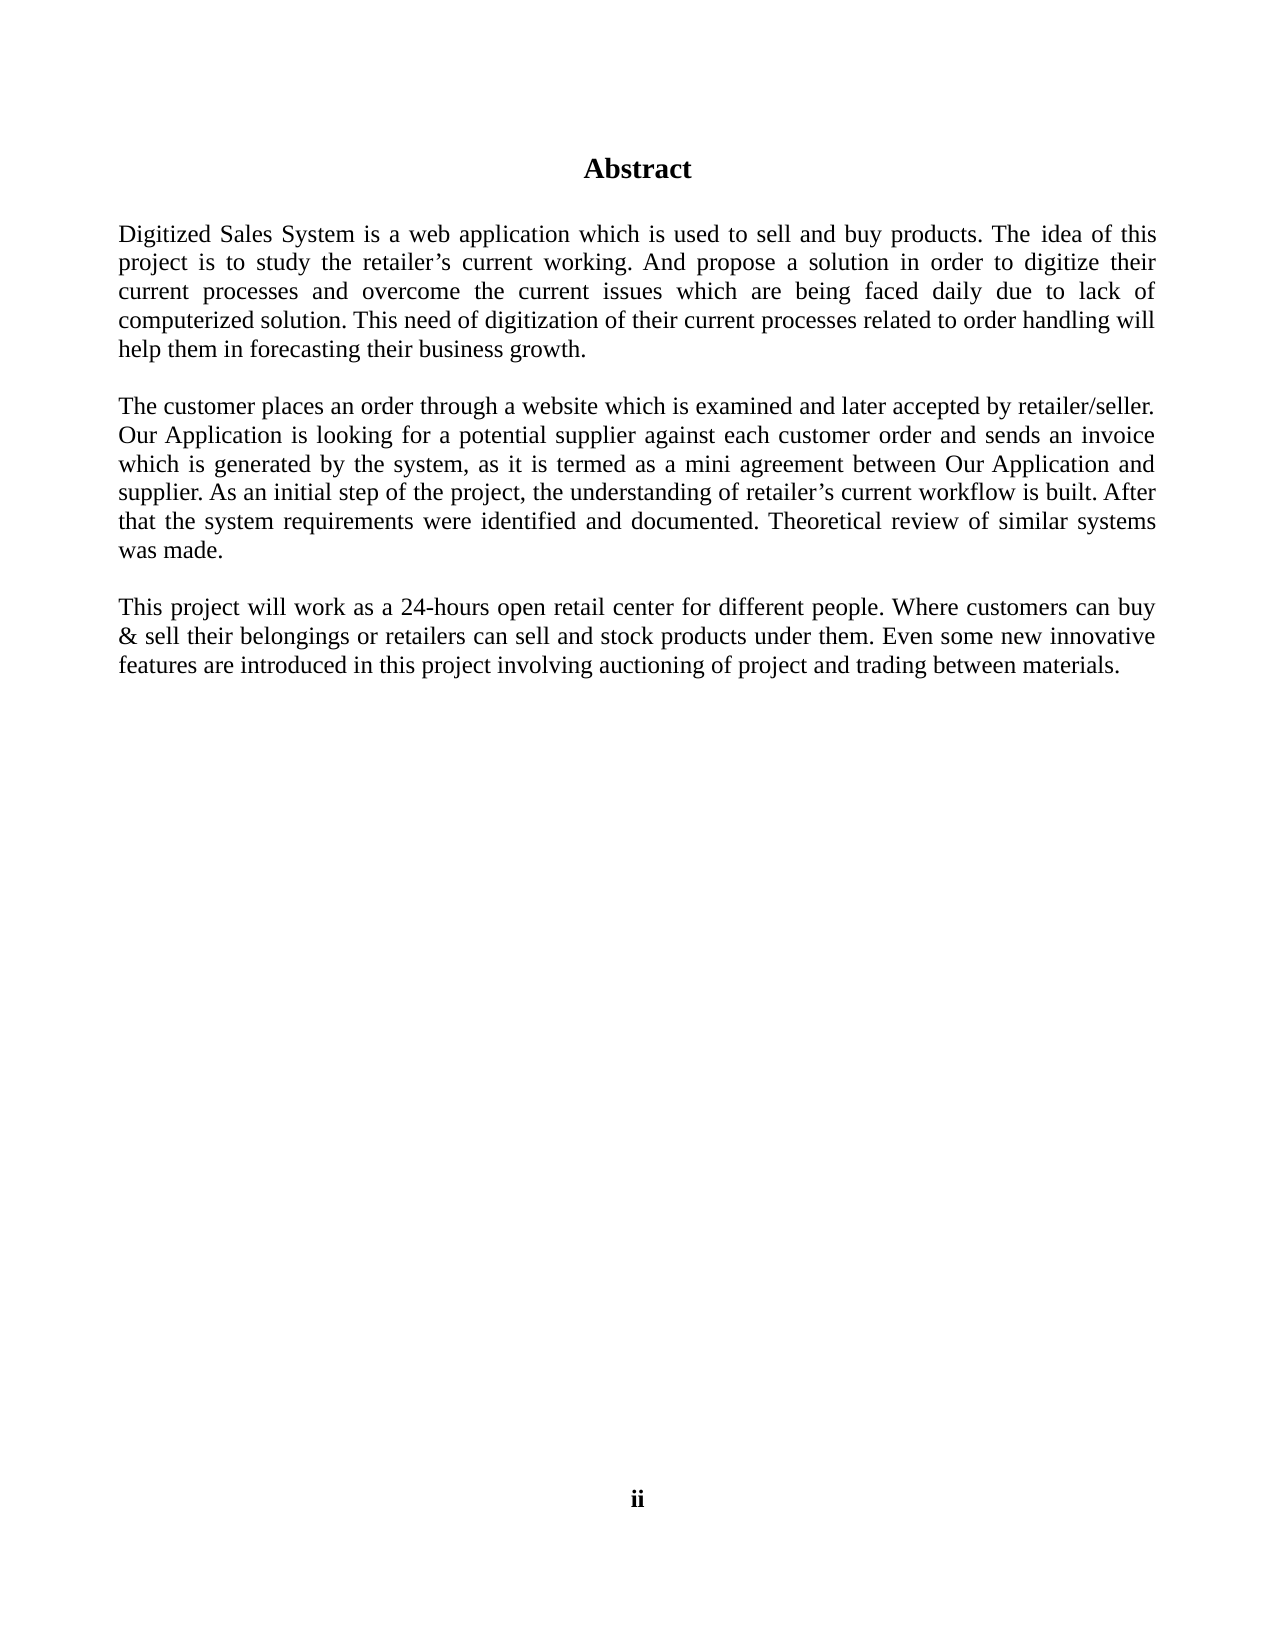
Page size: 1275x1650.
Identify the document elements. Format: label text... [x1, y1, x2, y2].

text This project will work as a 24-hours open retail center for different people. Where customers can buy & sell their belongings or retailers can sell and stock products under them. Even some new innovative features are introduced in this project involving auctioning of project and trading between materials. [118, 592, 1157, 679]
text The customer places an order through a website which is examined and later accepted by retailer/seller. Our Application is looking for a potential supplier against each customer order and sends an invoice which is generated by the system, as it is termed as a mini agreement between Our Application and supplier. As an initial step of the project, the understanding of retailer’s current workflow is built. After that the system requirements were identified and documented. Theoretical review of similar systems was made. [118, 391, 1157, 564]
text Abstract [118, 152, 1157, 185]
text ii [118, 1484, 1157, 1512]
text Digitized Sales System is a web application which is used to sell and buy products. The idea of this project is to study the retailer’s current working. And propose a solution in order to digitize their current processes and overcome the current issues which are being faced daily due to lack of computerized solution. This need of digitization of their current processes related to order handling will help them in forecasting their business growth. [118, 219, 1157, 362]
